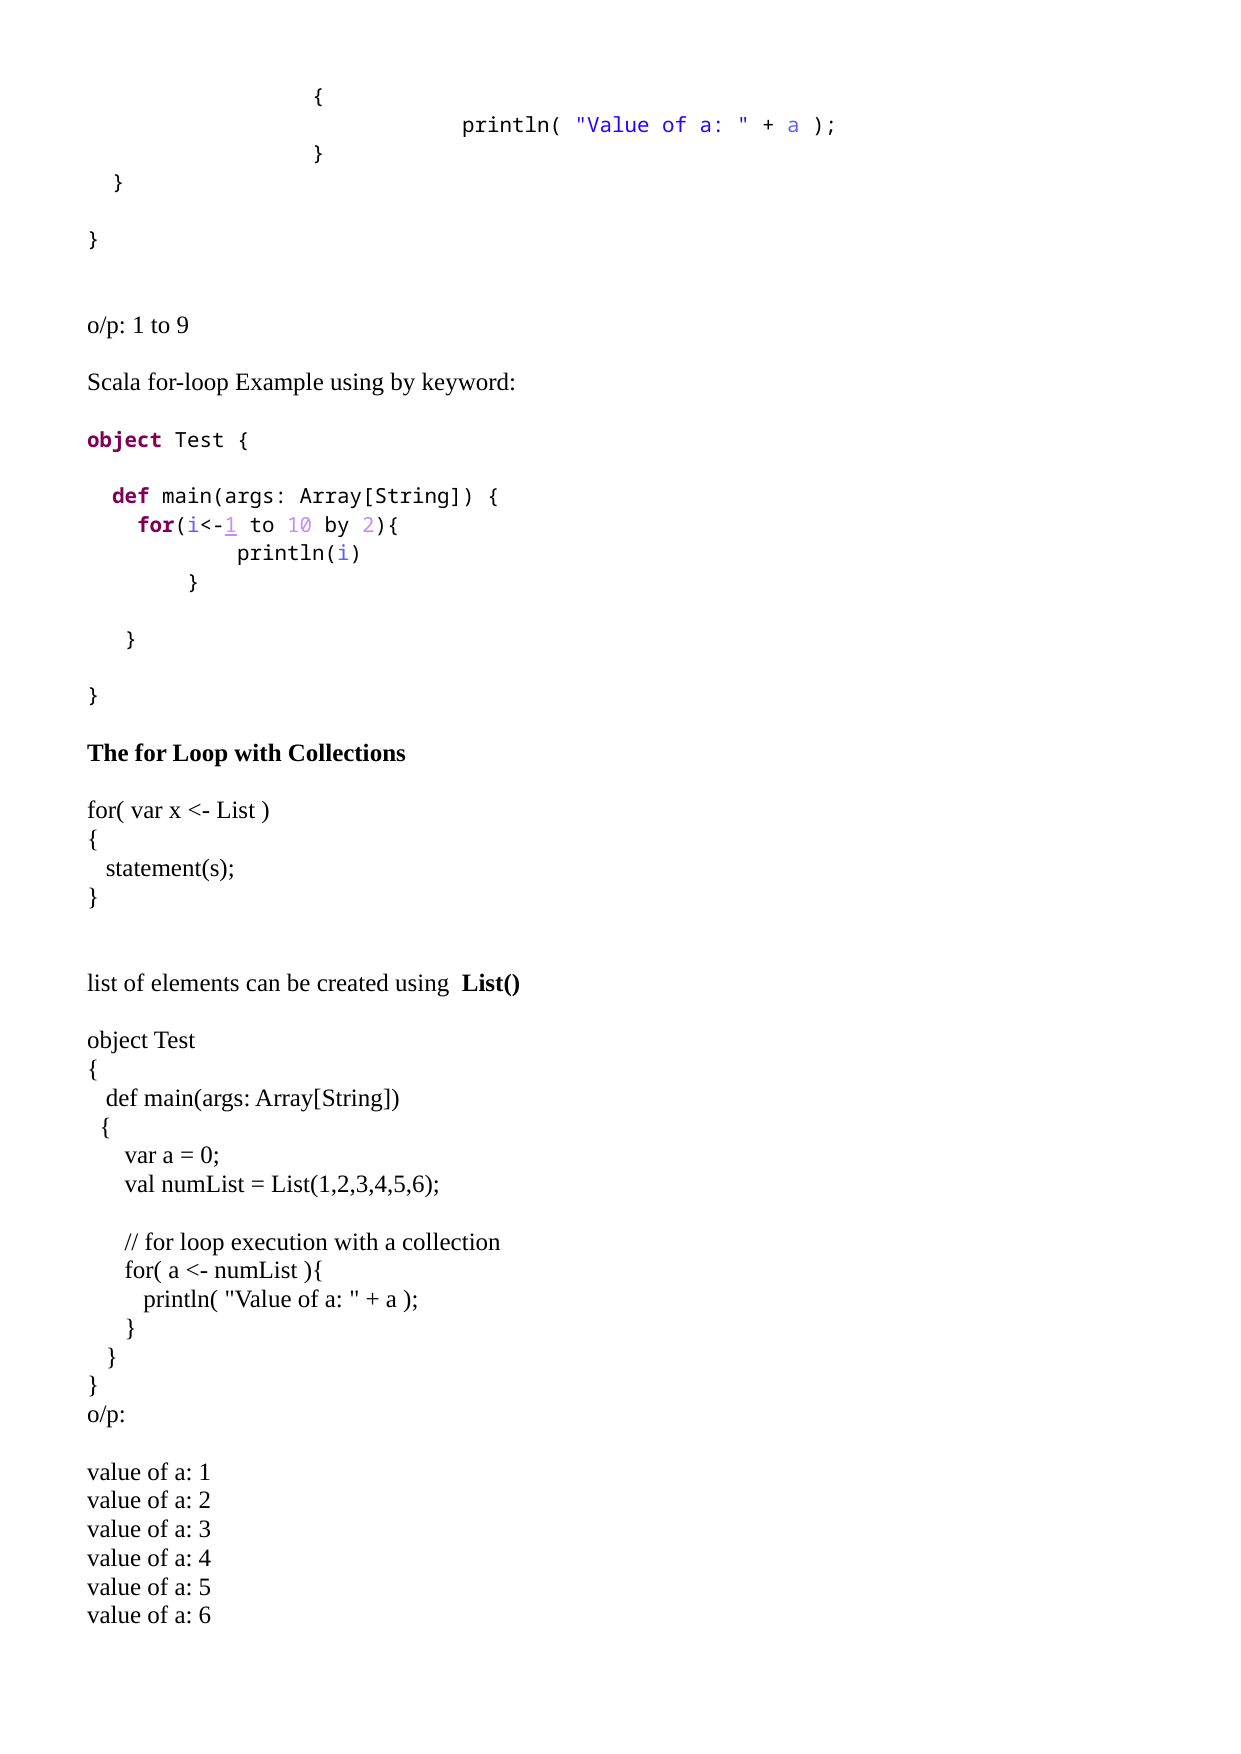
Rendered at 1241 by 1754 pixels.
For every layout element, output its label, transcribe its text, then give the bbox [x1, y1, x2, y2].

text statement(s); [87, 853, 1155, 882]
text println( "Value of a: " + a ); [87, 110, 1155, 138]
text } [87, 1342, 1155, 1370]
text } [87, 567, 1155, 595]
text value of a: 5 [87, 1572, 1155, 1600]
text { [87, 824, 1155, 853]
text val numList = List(1,2,3,4,5,6); [87, 1169, 1155, 1198]
text o/p: 1 to 9 [87, 310, 1155, 338]
text println(i) [87, 538, 1155, 567]
text } [87, 882, 1155, 910]
text list of elements can be created using List() [87, 968, 1155, 997]
text for(i<-1 to 10 by 2){ [87, 510, 1155, 538]
text o/p: [87, 1399, 1155, 1428]
text value of a: 4 [87, 1543, 1155, 1572]
text println( "Value of a: " + a ); [87, 1284, 1155, 1313]
text Scala for-loop Example using by keyword: [87, 367, 1155, 396]
text } [87, 138, 1155, 167]
text } [87, 681, 1155, 709]
text for( var x <- List ) [87, 795, 1155, 824]
text value of a: 6 [87, 1600, 1155, 1629]
text } [87, 224, 1155, 252]
text var a = 0; [87, 1140, 1155, 1169]
text } [87, 624, 1155, 652]
text { [87, 82, 1155, 110]
text value of a: 1 [87, 1457, 1155, 1485]
text object Test { [87, 425, 1155, 453]
text object Test [87, 1025, 1155, 1054]
text The for Loop with Collections [87, 738, 1155, 767]
text { [87, 1054, 1155, 1083]
text def main(args: Array[String]) { [87, 482, 1155, 510]
text value of a: 3 [87, 1514, 1155, 1543]
text } [87, 1313, 1155, 1342]
text { [87, 1112, 1155, 1140]
text def main(args: Array[String]) [87, 1083, 1155, 1112]
text value of a: 2 [87, 1485, 1155, 1514]
text } [87, 1370, 1155, 1399]
text // for loop execution with a collection [87, 1227, 1155, 1255]
text for( a <- numList ){ [87, 1255, 1155, 1284]
text } [87, 167, 1155, 195]
